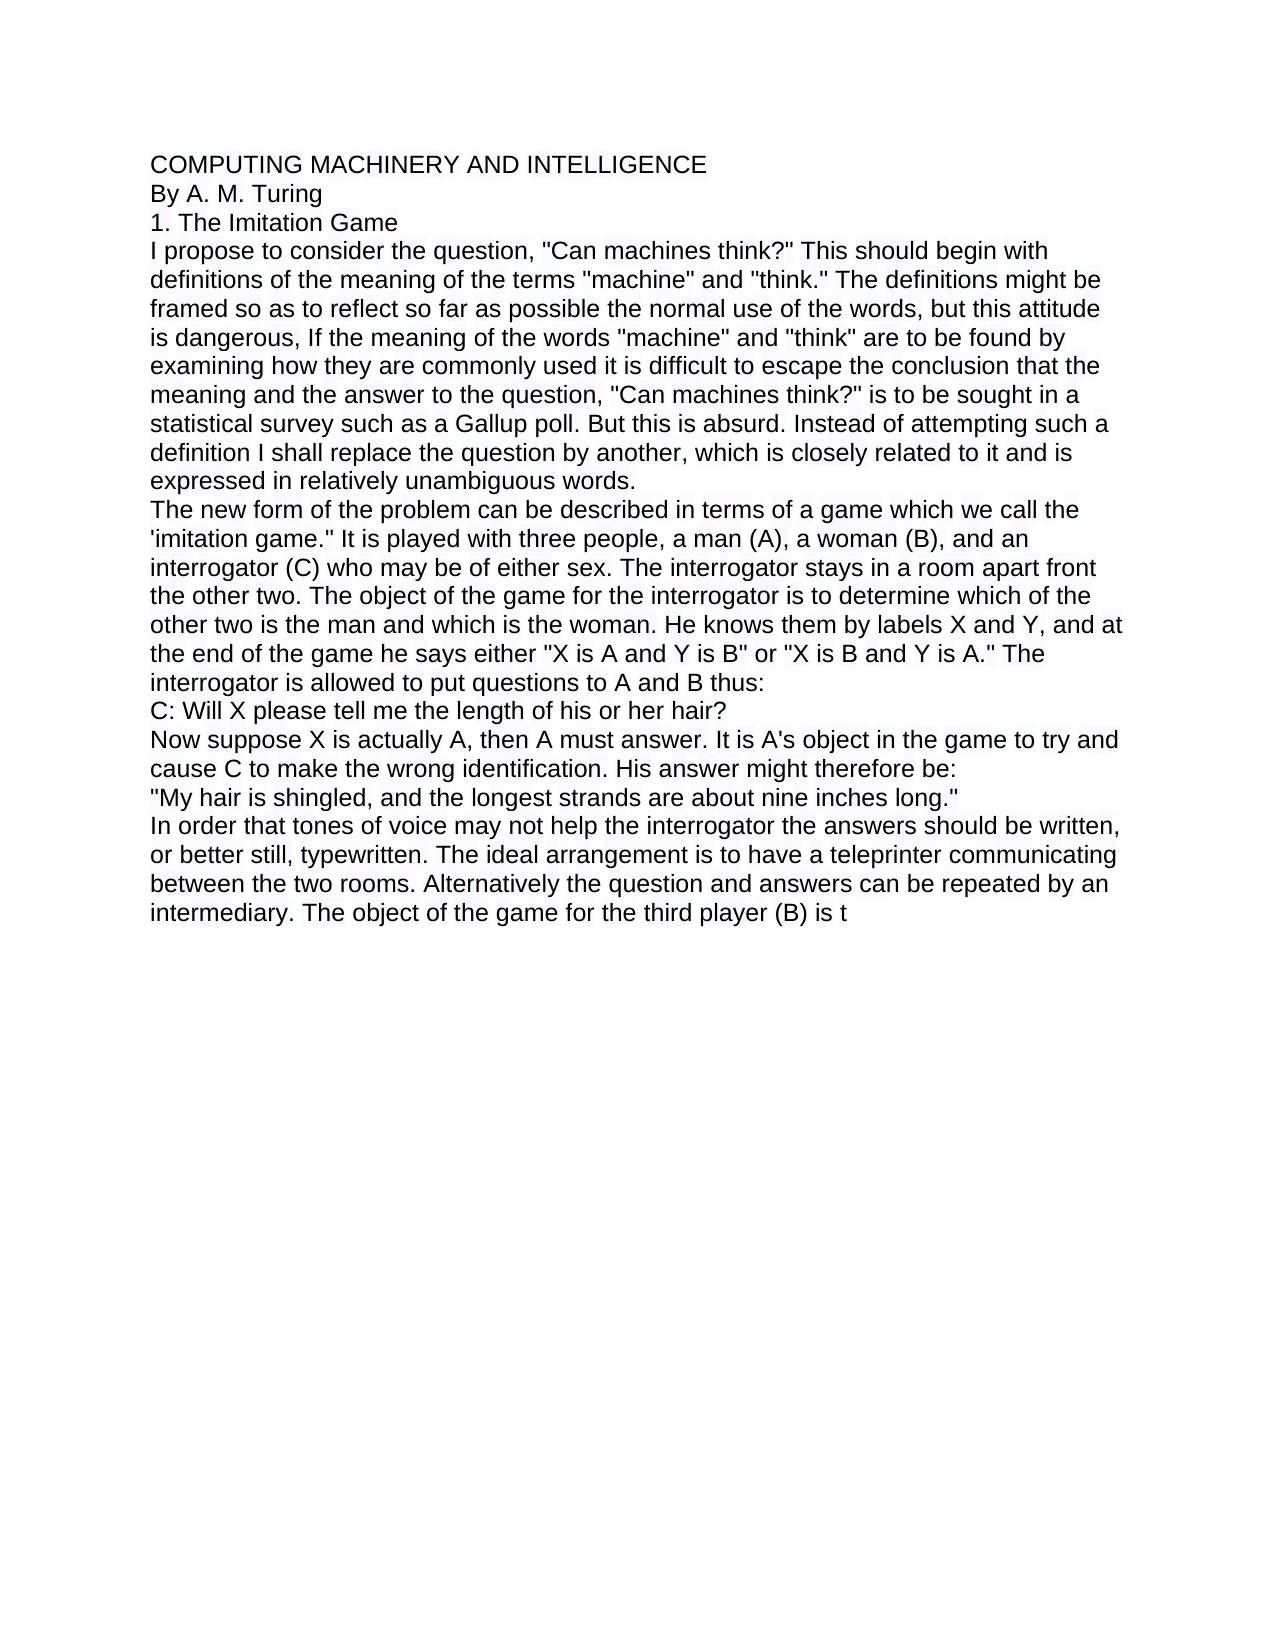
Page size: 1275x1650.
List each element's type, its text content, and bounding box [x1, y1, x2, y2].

text By A. M. Turing [323, 179, 1125, 207]
text In order that tones of voice may not help the interrogator the answers should be written, or better still, typewritten. The ideal arrangement is to have a teleprinter communicating between the two rooms. Alternatively the question and answers can be repeated by an intermediary. The object of the game for the third player (B) is t [150, 811, 1125, 926]
text I propose to consider the question, "Can machines think?" This should begin with definitions of the meaning of the terms "machine" and "think." The definitions might be framed so as to reflect so far as possible the normal use of the words, but this attitude is dangerous, If the meaning of the words "machine" and "think" are to be found by examining how they are commonly used it is difficult to escape the conclusion that the meaning and the answer to the question, "Can machines think?" is to be sought in a statistical survey such as a Gallup poll. But this is absurd. Instead of attempting such a definition I shall replace the question by another, which is closely related to it and is expressed in relatively unambiguous words. [150, 236, 1125, 495]
text "My hair is shingled, and the longest strands are about nine inches long." [150, 782, 1125, 811]
text COMPUTING MACHINERY AND INTELLIGENCE [707, 150, 1125, 179]
text C: Will X please tell me the length of his or her hair? [727, 696, 1125, 725]
text The new form of the problem can be described in terms of a game which we call the 'imitation game." It is played with three people, a man (A), a woman (B), and an interrogator (C) who may be of either sex. The interrogator stays in a room apart front the other two. The object of the game for the interrogator is to determine which of the other two is the man and which is the woman. He knows them by labels X and Y, and at the end of the game he says either "X is A and Y is B" or "X is B and Y is A." The interrogator is allowed to put questions to A and B thus: [150, 495, 1125, 696]
text Now suppose X is actually A, then A must answer. It is A's object in the game to try and cause C to make the wrong identification. His answer might therefore be: [957, 725, 1125, 782]
text 1. The Imitation Game [150, 207, 1125, 236]
